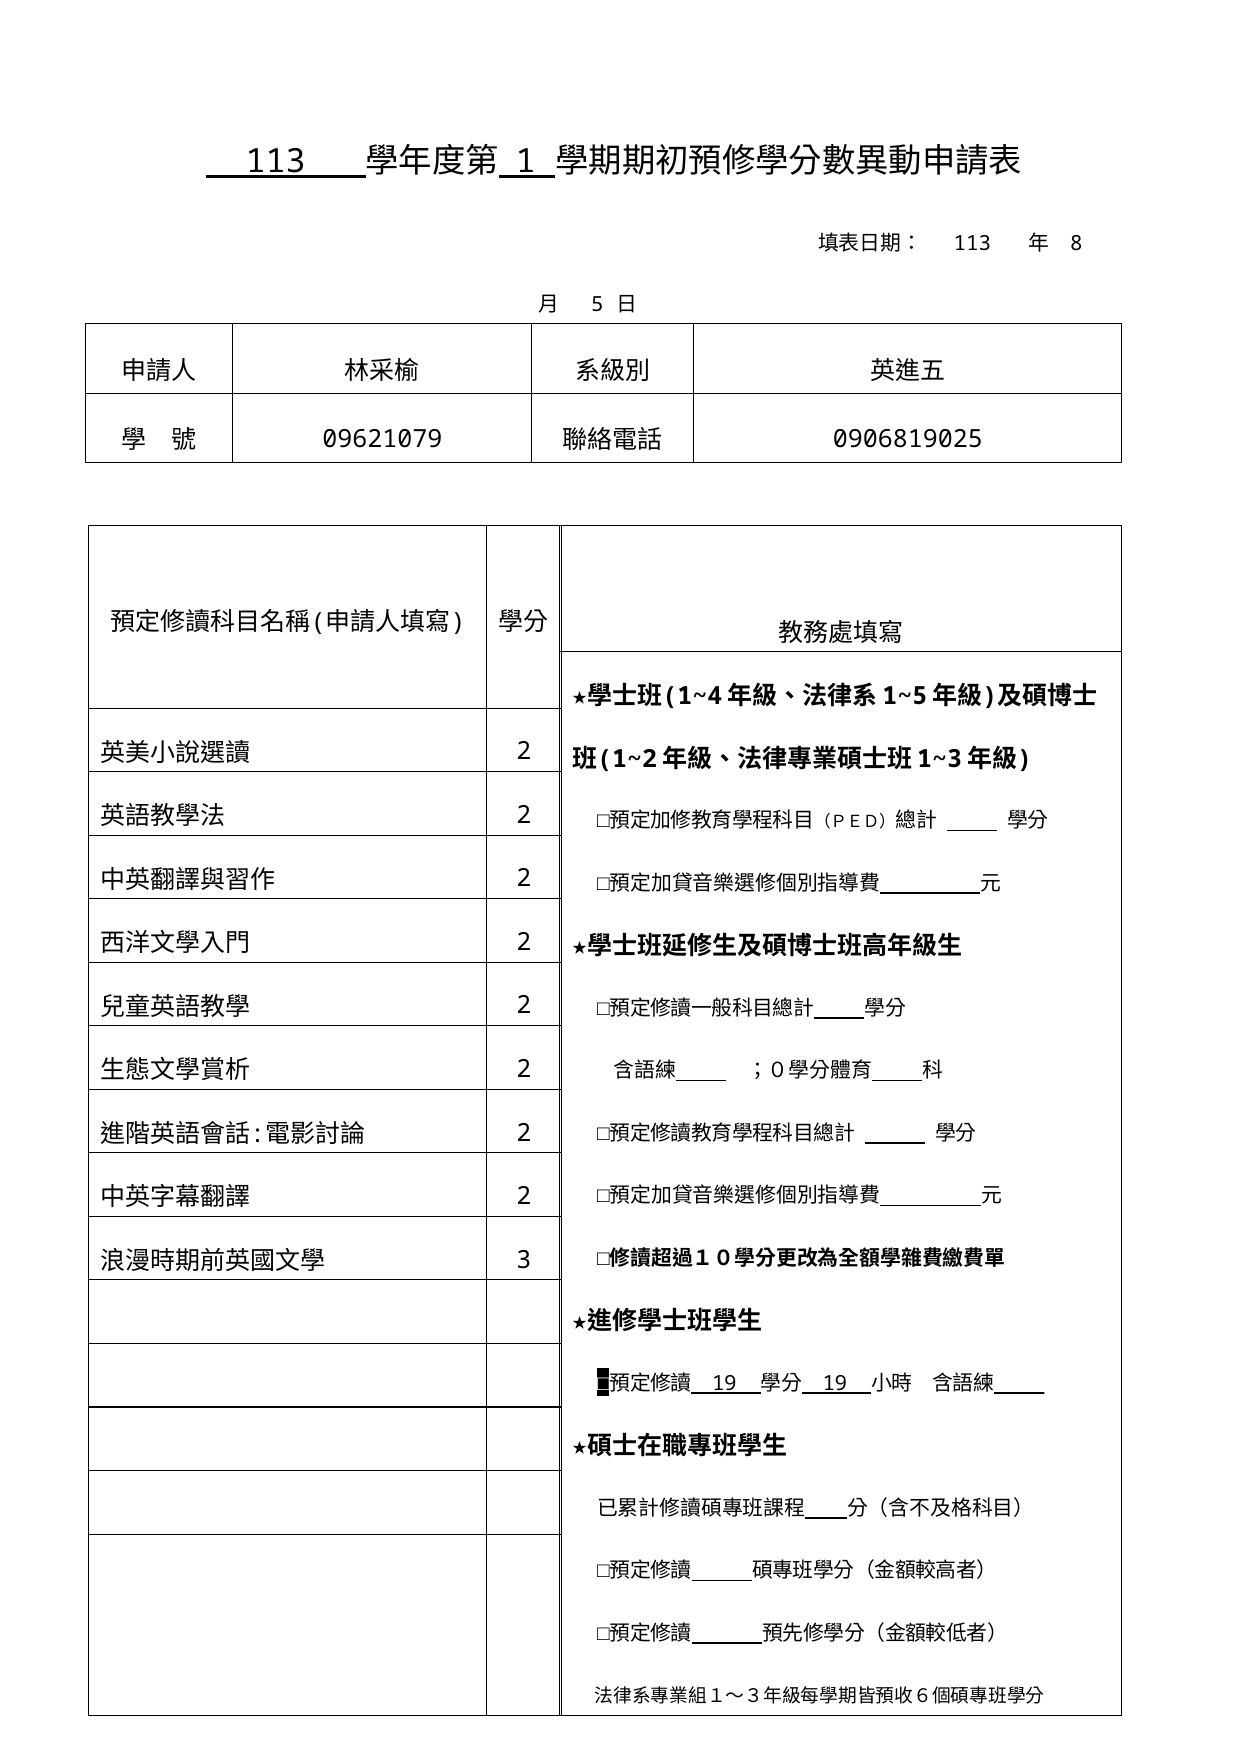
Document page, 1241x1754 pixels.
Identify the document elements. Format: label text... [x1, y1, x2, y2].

table_cell [487, 1344, 559, 1406]
table_cell 聯絡電話 [532, 394, 693, 462]
table_cell 2 [487, 836, 559, 898]
table_cell ★學士班(1~4年級、法律系1~5年級)及碩博士班(1~2年級、法律專業碩士班1~3年級) □預定加修教育學程科目（ＰＥＤ）總計 學分 □預定加貸音樂選修個別指導費 元 ★學士班延修生及碩博士班高年級生 □預定修讀一般科目總計 學分 含語練 ；０學分體育 科 □預定修讀教育學程科目總計 學分 □預定加貸音樂選修個別指導費 元 □修讀超過１０學分更改為全額學雜費繳費單 ★進修學士班學生 □預定修讀 19 學分 19 小時 含語練 ★碩士在職專班學生 已累計修讀碩專班課程 分（含不及格科目） □預定修讀 碩專班學分（金額較高者） □預定修讀 預先修學分（金額較低者） 法律系專業組１～３年級每學期皆預收６個碩專班學分 費，超出6學分部分皆以預先修學分費計 [562, 652, 1121, 1715]
table_cell 2 [487, 709, 559, 771]
table_header 學分 [487, 526, 559, 707]
table_cell 兒童英語教學 [89, 963, 486, 1025]
text 113 學年度第 1 學期期初預修學分數異動申請表 [139, 117, 1137, 179]
table_header 林采榆 [233, 324, 531, 393]
table_header 英進五 [694, 324, 1121, 393]
table_header 預定修讀科目名稱(申請人填寫) [89, 526, 486, 707]
table_header 系級別 [532, 324, 693, 393]
table_cell [487, 1471, 559, 1533]
table_cell 2 [487, 1026, 559, 1089]
table_header 教務處填寫 [1111, 526, 1121, 651]
table_cell 09621079 [233, 394, 531, 462]
table_cell 進階英語會話:電影討論 [89, 1090, 486, 1152]
table_header 教務處填寫 [562, 526, 572, 651]
table_cell 學 號 [86, 394, 232, 462]
table_cell [89, 1471, 486, 1533]
table_cell 英語教學法 [89, 772, 486, 834]
table_cell [487, 1408, 559, 1470]
table_header 申請人 [86, 324, 232, 393]
table_cell 2 [487, 1153, 559, 1216]
table_cell 2 [487, 899, 559, 962]
table_cell [89, 1344, 486, 1406]
table_cell 0906819025 [694, 394, 1121, 462]
table_cell [89, 1408, 486, 1470]
table_cell 英美小說選讀 [89, 709, 486, 771]
table_cell 3 [487, 1217, 559, 1279]
table_cell 2 [487, 963, 559, 1025]
table_cell [487, 1280, 559, 1343]
table_cell [487, 1535, 559, 1715]
table_cell [89, 1535, 486, 1715]
table_cell 中英字幕翻譯 [89, 1153, 486, 1216]
table_cell 2 [487, 772, 559, 834]
table_cell 2 [487, 1090, 559, 1152]
table_cell [89, 1280, 486, 1343]
table_cell 浪漫時期前英國文學 [89, 1217, 486, 1279]
text 填表日期： 113 年 8 月 5 日 [89, 198, 1087, 323]
table_cell 中英翻譯與習作 [89, 836, 486, 898]
table_cell 生態文學賞析 [89, 1026, 486, 1089]
table_cell 西洋文學入門 [89, 899, 486, 962]
